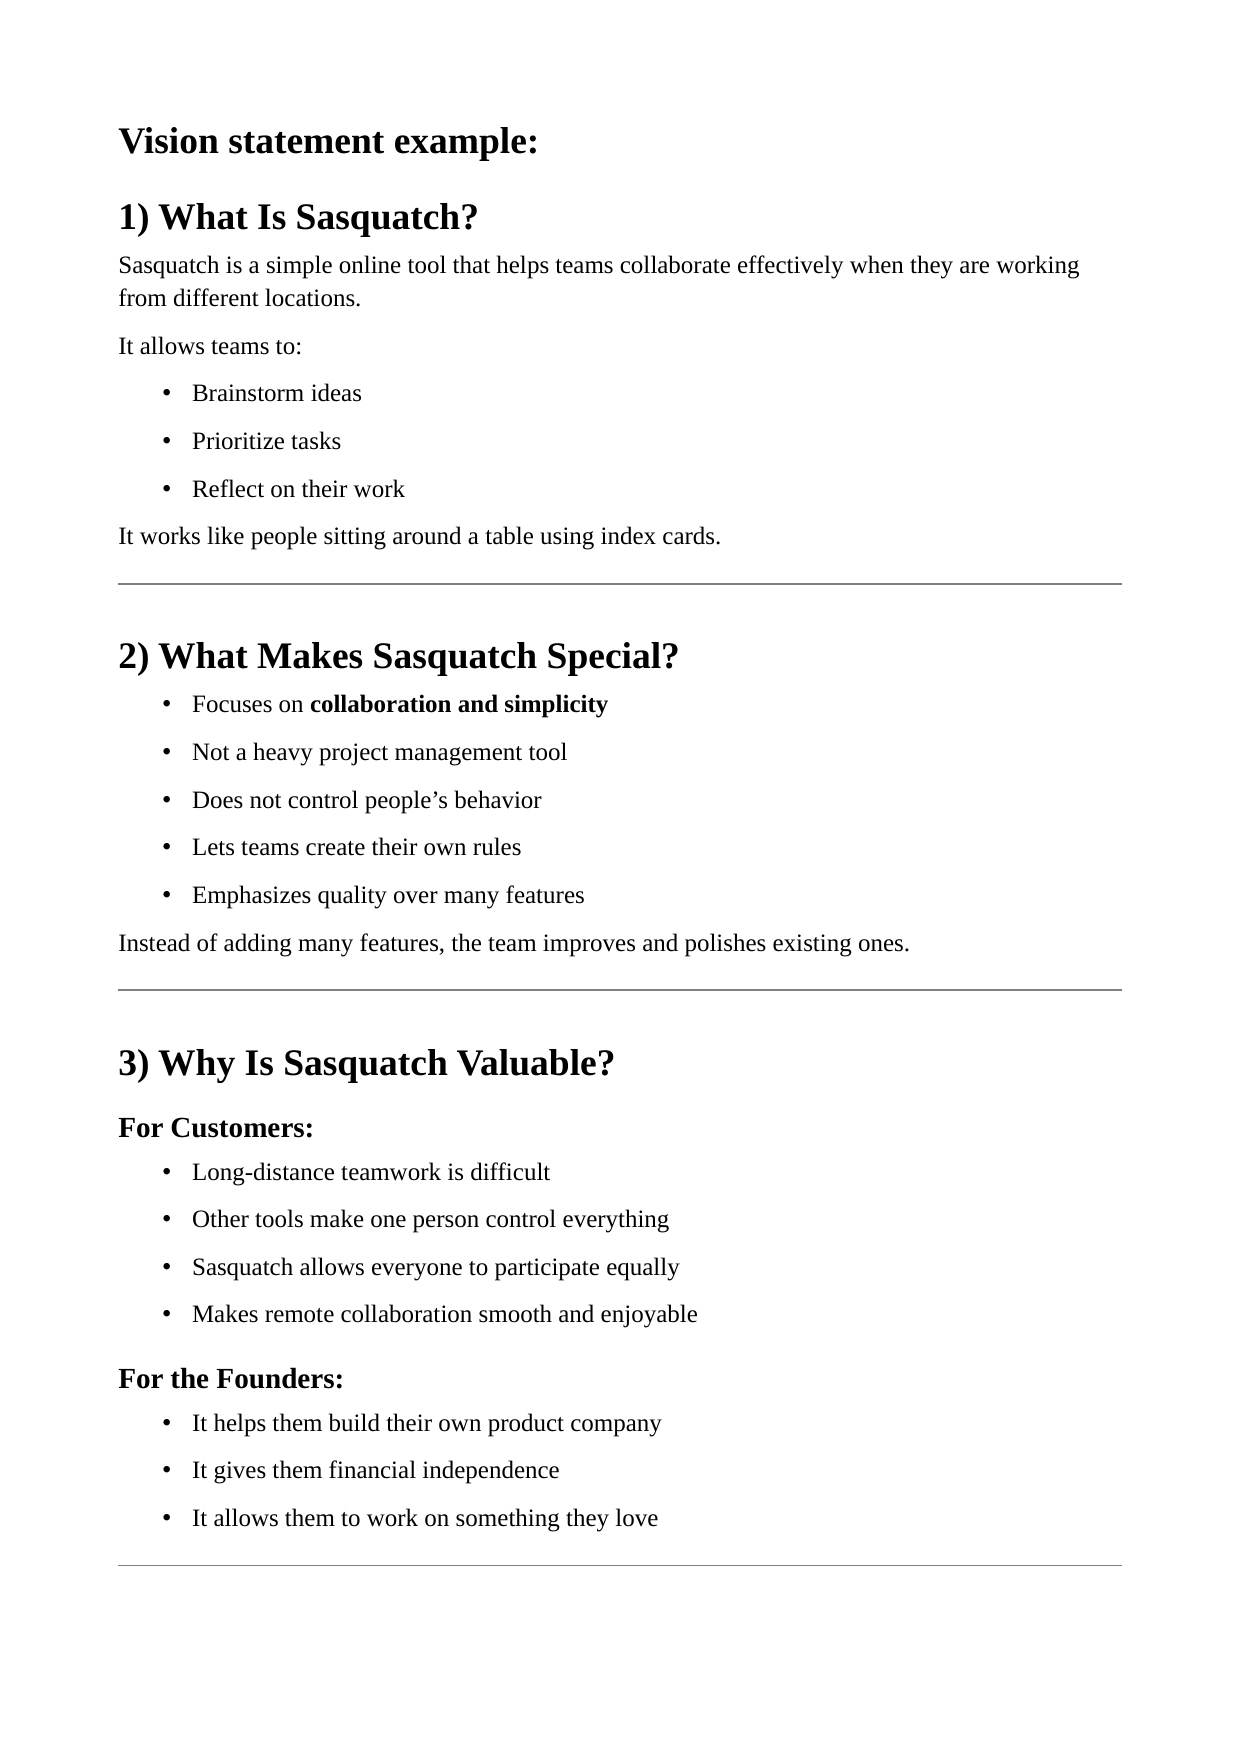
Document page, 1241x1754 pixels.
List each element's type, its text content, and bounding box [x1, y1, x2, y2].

list Reflect on their work [162, 474, 1122, 502]
text It allows teams to: [118, 331, 1122, 359]
list Focuses on collaboration and simplicity [162, 689, 1122, 718]
list Makes remote collaboration smooth and enjoyable [162, 1299, 1122, 1328]
list Other tools make one person control everything [162, 1204, 1122, 1233]
list Not a heavy project management tool [162, 737, 1122, 766]
list It gives them financial independence [162, 1455, 1122, 1484]
subtitle For Customers: [118, 1111, 1122, 1144]
list It helps them build their own product company [162, 1408, 1122, 1436]
list Lets teams create their own rules [162, 832, 1122, 861]
list Brainstorm ideas [162, 378, 1122, 407]
subtitle 3️) Why Is Sasquatch Valuable? [118, 1040, 1122, 1083]
list Prioritize tasks [162, 426, 1122, 455]
subtitle 2️) What Makes Sasquatch Special? [118, 634, 1122, 677]
text Instead of adding many features, the team improves and polishes existing ones. [118, 928, 1122, 956]
list Does not control people’s behavior [162, 785, 1122, 813]
list It allows them to work on something they love [162, 1503, 1122, 1532]
text It works like people sitting around a table using index cards. [118, 521, 1122, 550]
text Sasquatch is a simple online tool that helps teams collaborate effectively when they are working from different locations. [118, 250, 1122, 312]
subtitle 1️) What Is Sasquatch? [118, 194, 1122, 238]
list Emphasizes quality over many features [162, 880, 1122, 909]
subtitle Vision statement example: [118, 118, 1122, 161]
list Long-distance teamwork is difficult [162, 1157, 1122, 1185]
subtitle For the Founders: [118, 1362, 1122, 1395]
list Sasquatch allows everyone to participate equally [162, 1252, 1122, 1281]
